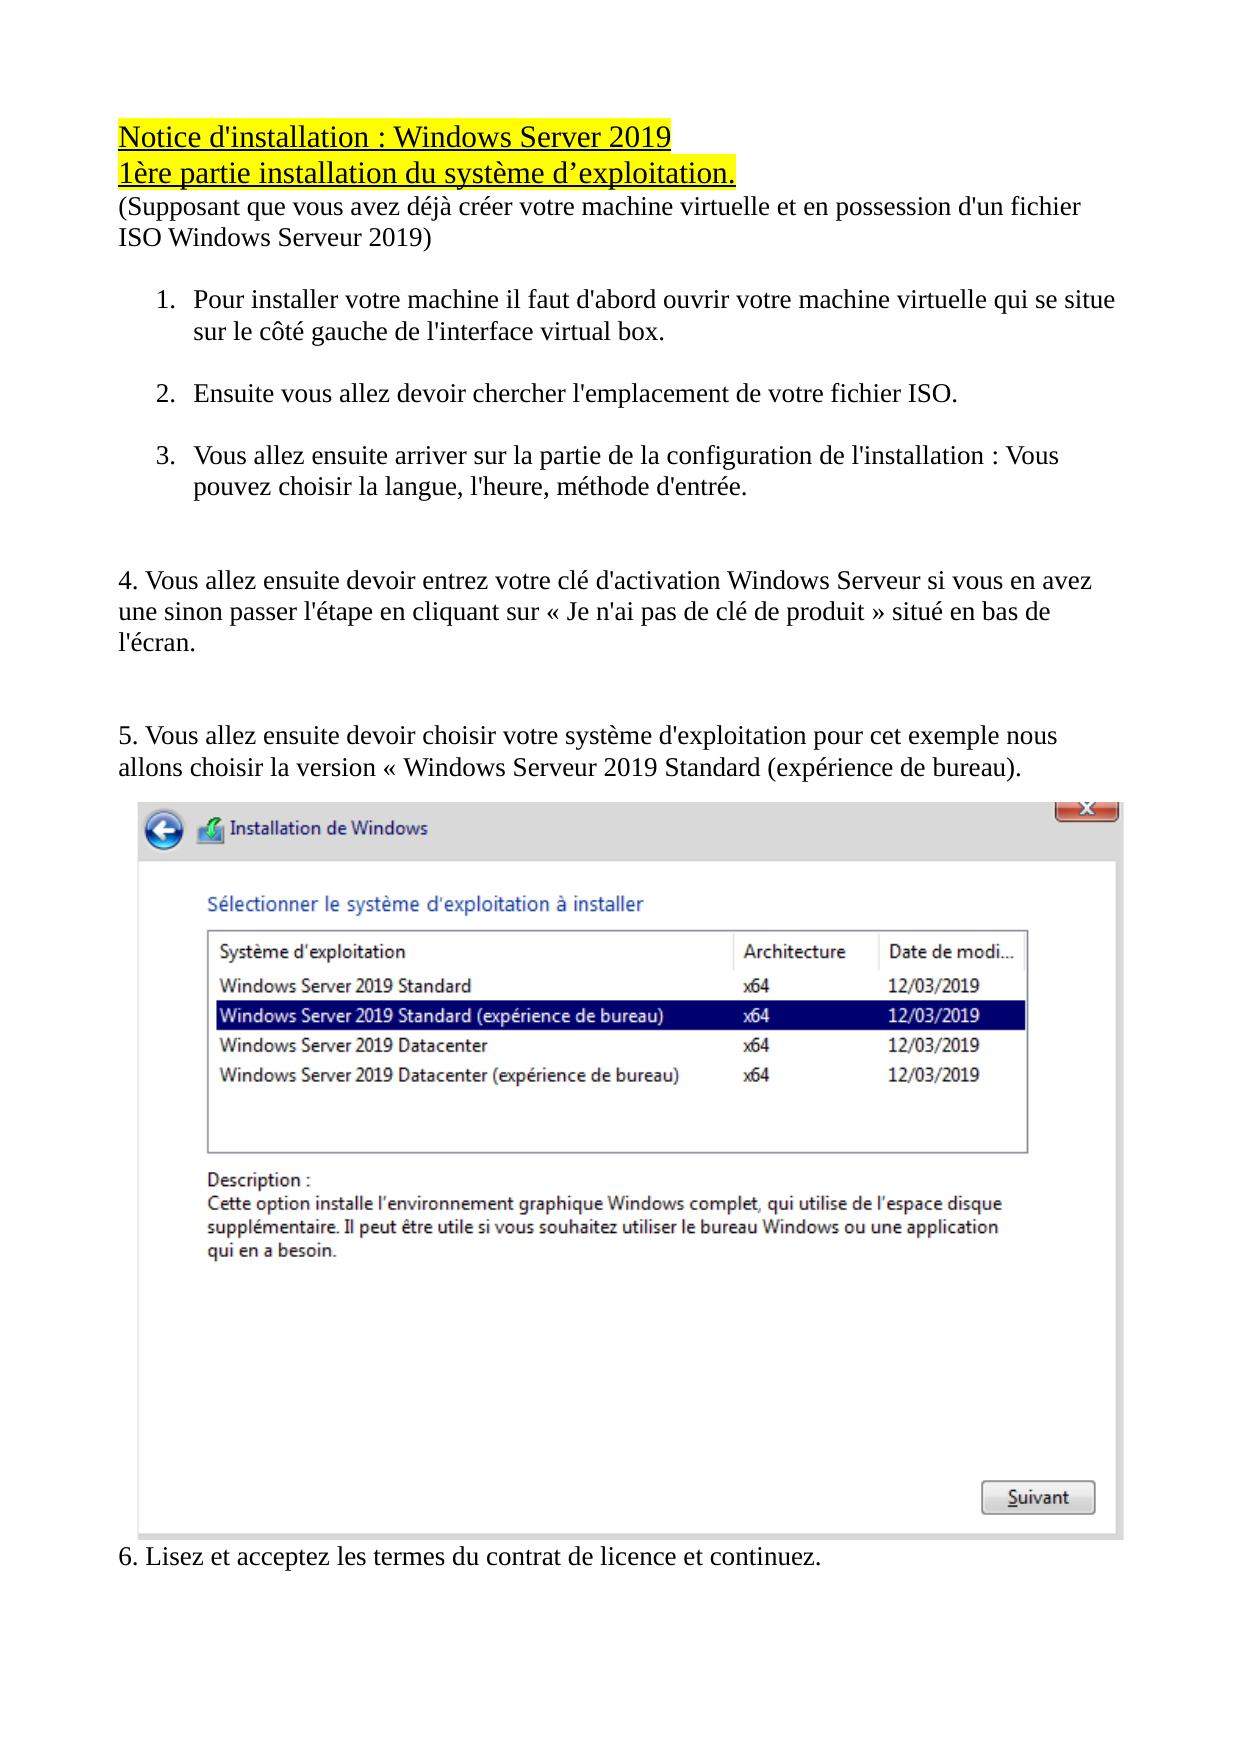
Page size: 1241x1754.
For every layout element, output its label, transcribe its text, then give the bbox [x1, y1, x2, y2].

text 6. Lisez et acceptez les termes du contrat de licence et continuez. [118, 782, 1122, 1571]
text Notice d'installation : Windows Server 2019 [118, 118, 1122, 154]
picture [137, 802, 1124, 1540]
text 5. Vous allez ensuite devoir choisir votre système d'exploitation pour cet exemple nous allons choisir la version « Windows Serveur 2019 Standard (expérience de bureau). [118, 719, 1122, 782]
list Pour installer votre machine il faut d'abord ouvrir votre machine virtuelle qui se situe sur le côté gauche de l'interface virtual box. [156, 283, 1122, 346]
list Vous allez ensuite arriver sur la partie de la configuration de l'installation : Vous pouvez choisir la langue, l'heure, méthode d'entrée. [156, 439, 1122, 501]
text (Supposant que vous avez déjà créer votre machine virtuelle et en possession d'un fichier ISO Windows Serveur 2019) [118, 190, 1122, 252]
text 1ère partie installation du système d’exploitation. [118, 154, 1122, 190]
list Ensuite vous allez devoir chercher l'emplacement de votre fichier ISO. [156, 377, 1122, 408]
text 4. Vous allez ensuite devoir entrez votre clé d'activation Windows Serveur si vous en avez une sinon passer l'étape en cliquant sur « Je n'ai pas de clé de produit » situé en bas de l'écran. [118, 564, 1122, 657]
